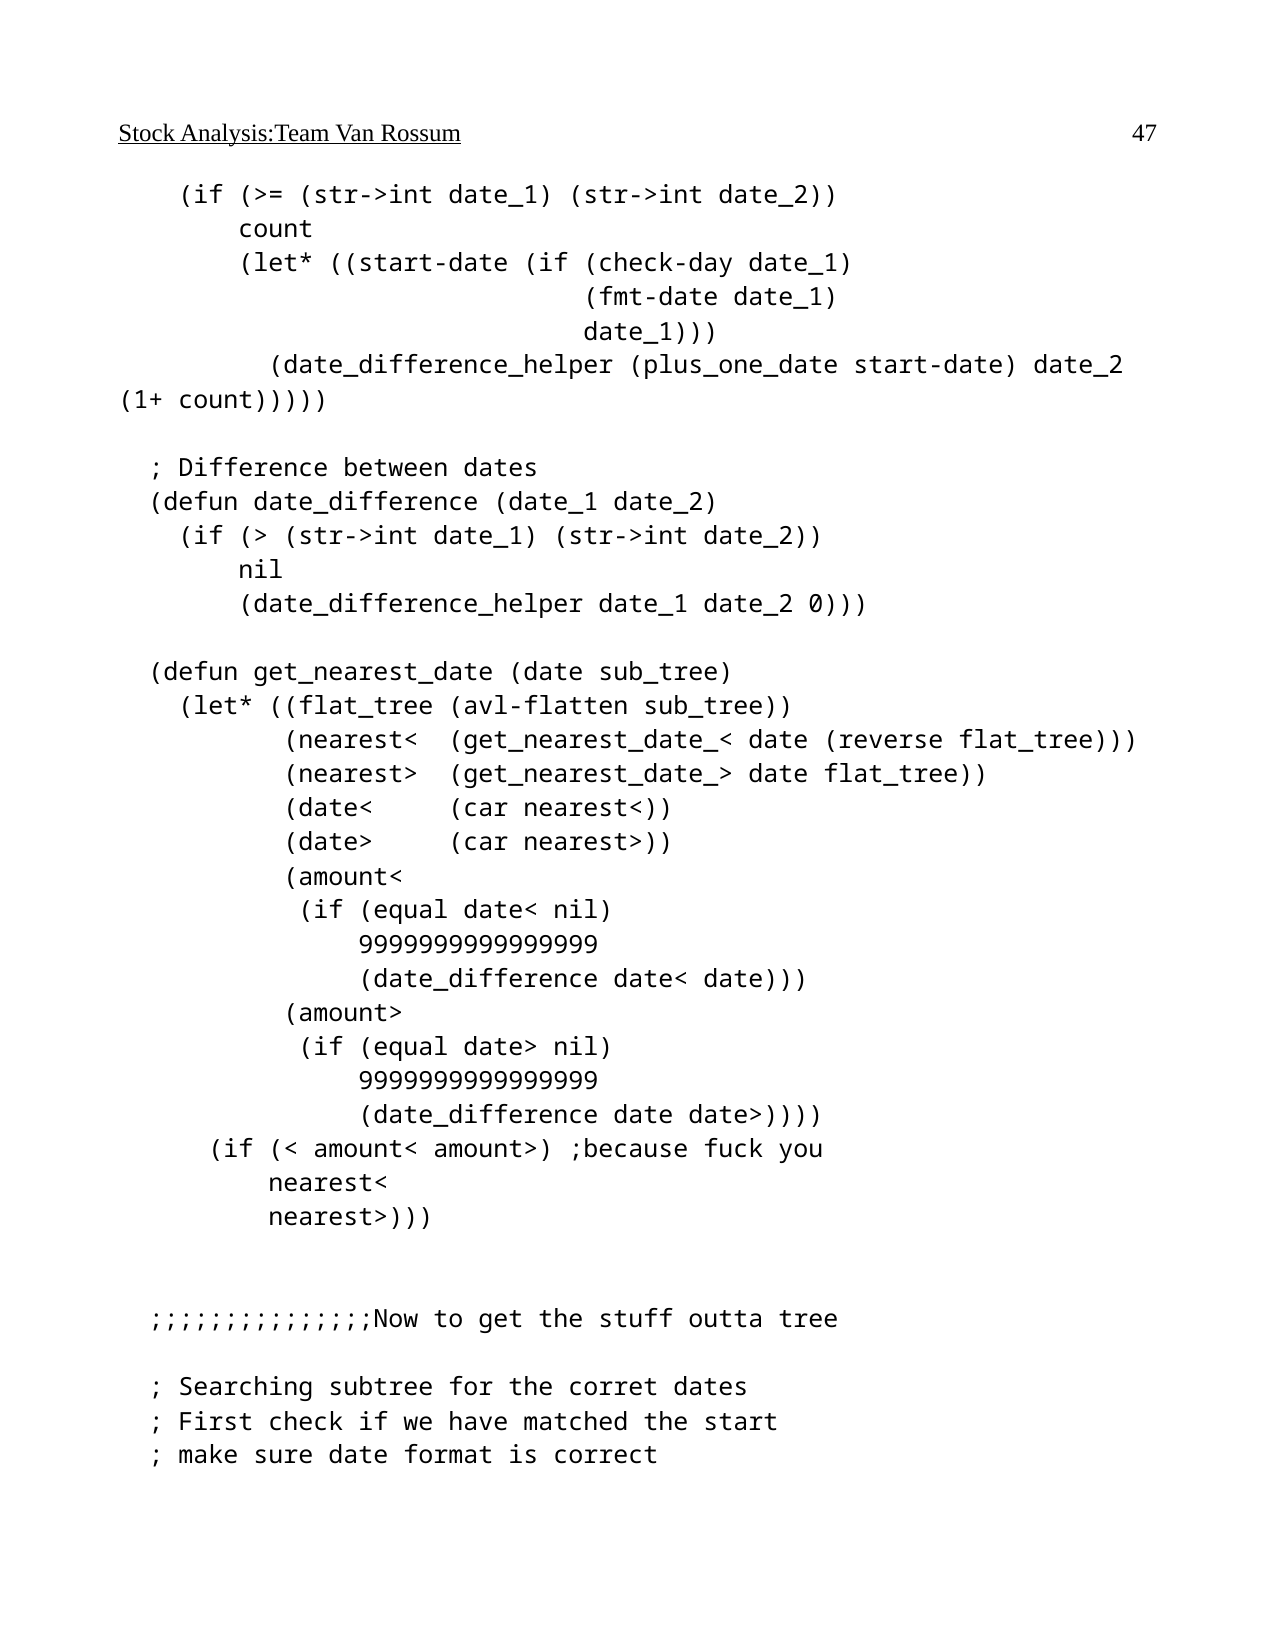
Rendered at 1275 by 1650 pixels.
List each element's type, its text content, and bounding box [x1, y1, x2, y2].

text ; Difference between dates [118, 449, 1157, 483]
text ; make sure date format is correct [118, 1437, 1157, 1471]
text 9999999999999999 [118, 926, 1157, 960]
text count [118, 211, 1157, 245]
text (defun get_nearest_date (date sub_tree) [118, 654, 1157, 688]
text (let* ((start-date (if (check-day date_1) [118, 245, 1157, 279]
text nearest< [118, 1165, 1157, 1199]
text date_1))) [118, 313, 1157, 347]
text 9999999999999999 [118, 1062, 1157, 1097]
text ; Searching subtree for the corret dates [118, 1369, 1157, 1403]
text (if (>= (str->int date_1) (str->int date_2)) [118, 177, 1157, 211]
text (if (equal date< nil) [118, 892, 1157, 926]
text (amount< [118, 858, 1157, 892]
text (if (> (str->int date_1) (str->int date_2)) [118, 517, 1157, 552]
text (let* ((flat_tree (avl-flatten sub_tree)) [118, 688, 1157, 722]
text (date_difference date< date))) [118, 960, 1157, 994]
text (date_difference_helper (plus_one_date start-date) date_2 (1+ count))))) [118, 347, 1157, 415]
text (defun date_difference (date_1 date_2) [118, 483, 1157, 517]
text (date_difference date date>)))) [118, 1097, 1157, 1131]
text (date_difference_helper date_1 date_2 0))) [118, 586, 1157, 620]
text (fmt-date date_1) [118, 279, 1157, 313]
text (nearest< (get_nearest_date_< date (reverse flat_tree))) [118, 722, 1157, 756]
text (nearest> (get_nearest_date_> date flat_tree)) [118, 756, 1157, 790]
text (date< (car nearest<)) [118, 790, 1157, 824]
text (if (equal date> nil) [118, 1028, 1157, 1062]
text (amount> [118, 994, 1157, 1028]
text (date> (car nearest>)) [118, 824, 1157, 858]
text nearest>))) [118, 1199, 1157, 1233]
text ;;;;;;;;;;;;;;;Now to get the stuff outta tree [118, 1301, 1157, 1335]
text (if (< amount< amount>) ;because fuck you [118, 1131, 1157, 1165]
text ; First check if we have matched the start [118, 1403, 1157, 1437]
text nil [118, 552, 1157, 586]
